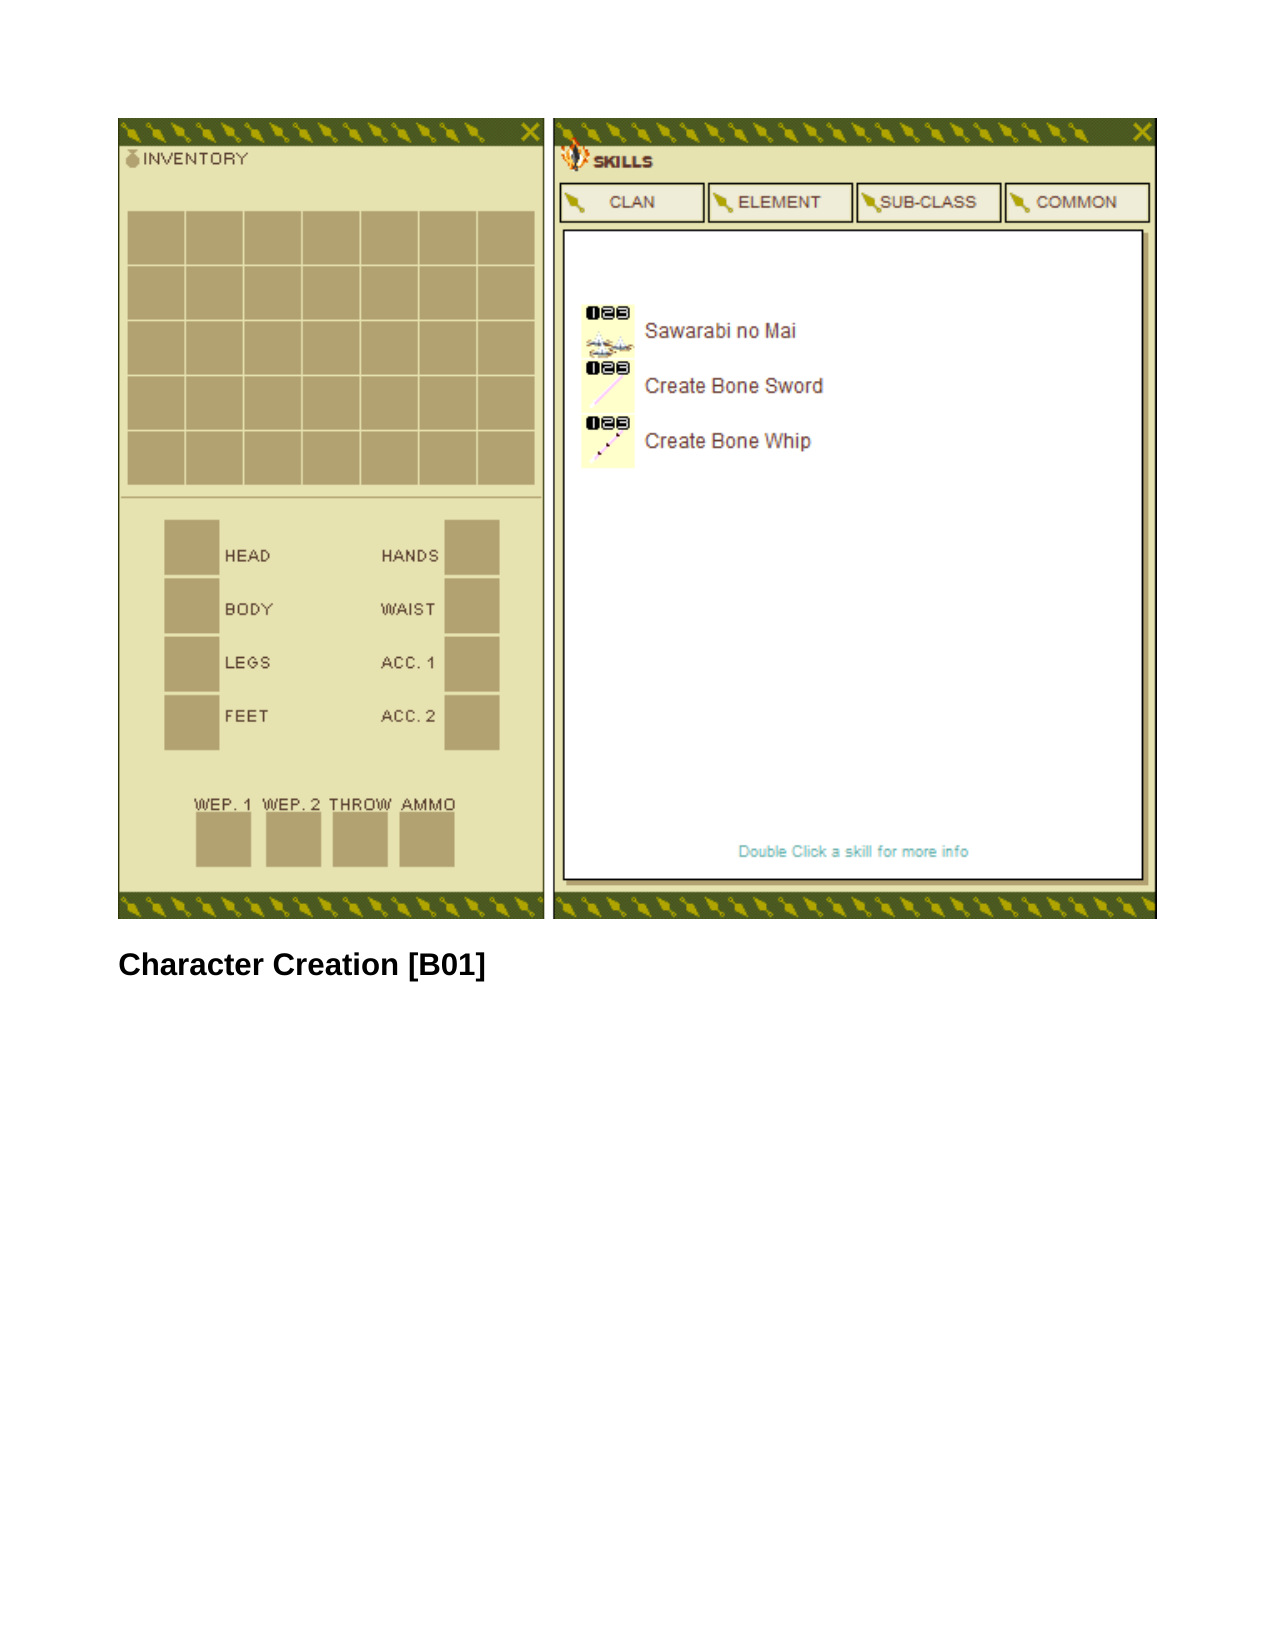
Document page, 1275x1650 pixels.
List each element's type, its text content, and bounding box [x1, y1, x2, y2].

picture [118, 118, 1157, 919]
text Character Creation [B01] [118, 946, 1157, 982]
